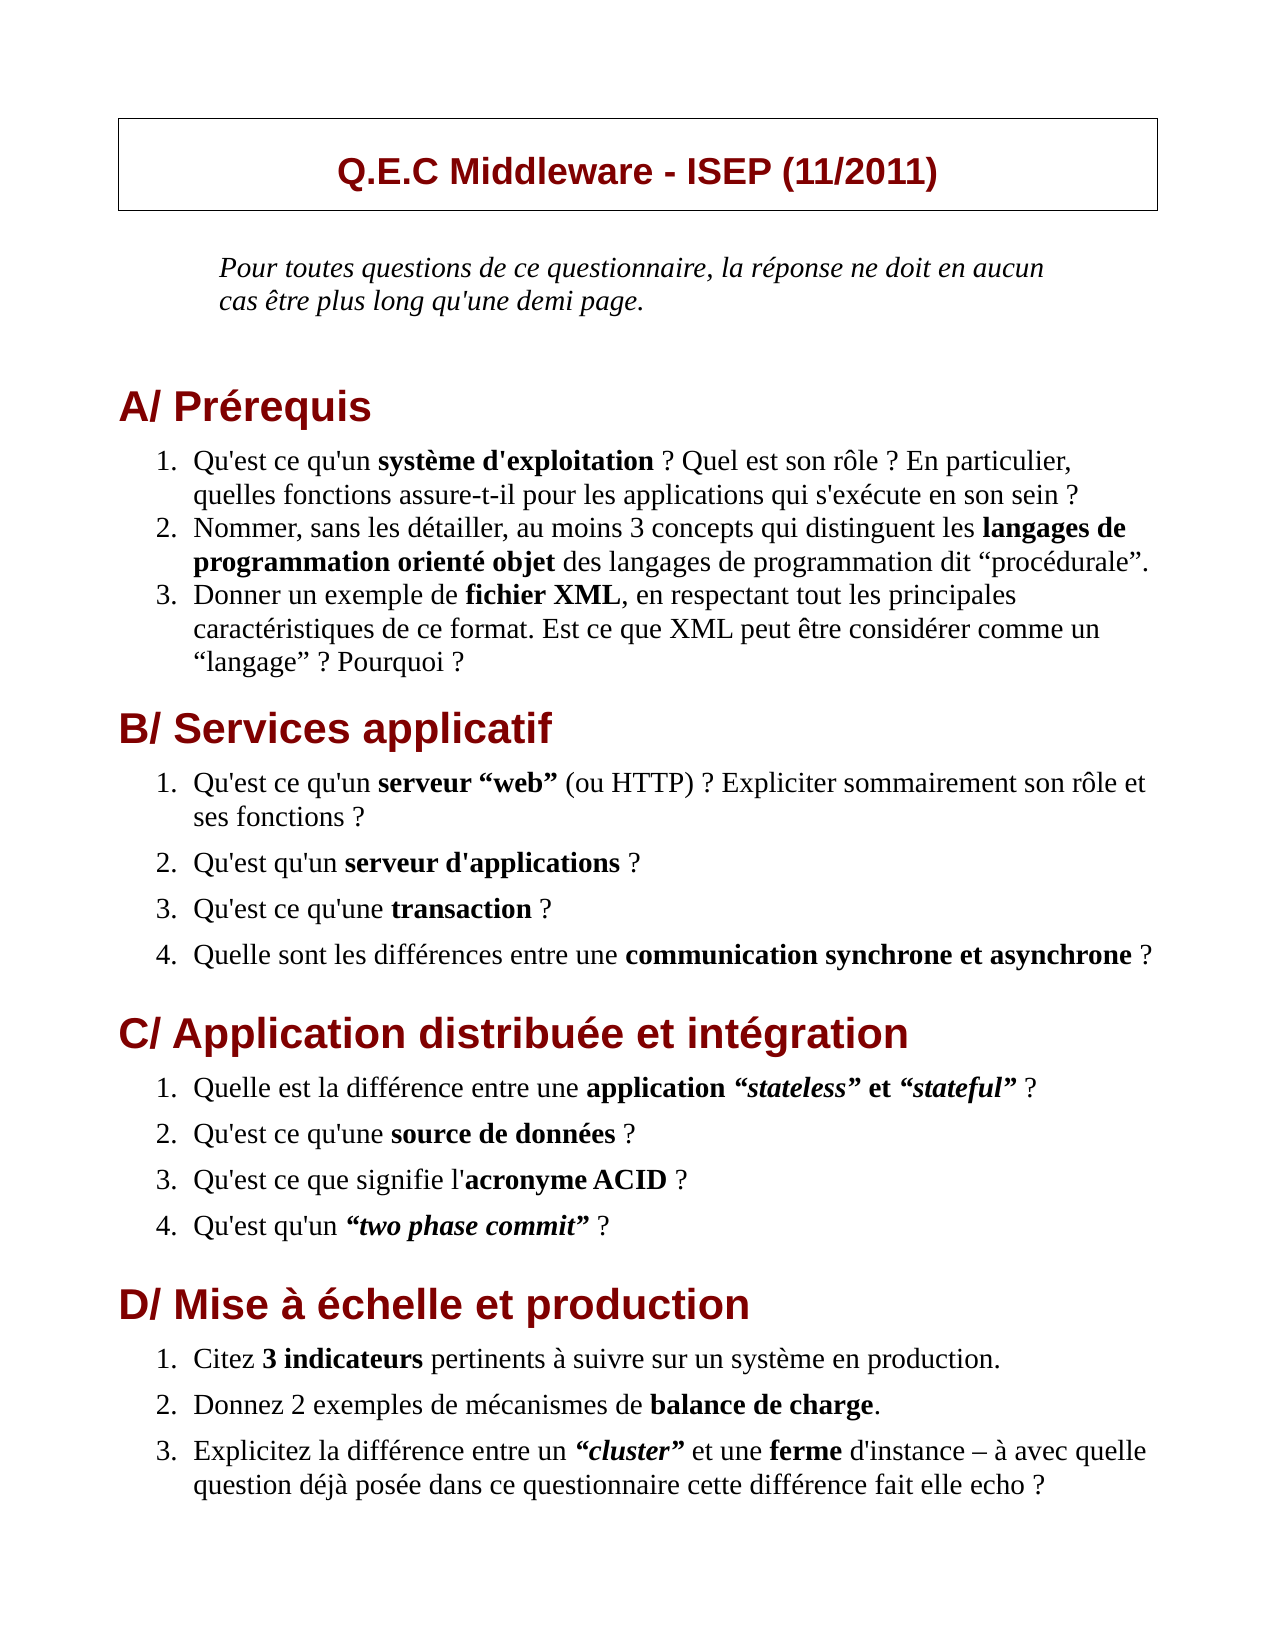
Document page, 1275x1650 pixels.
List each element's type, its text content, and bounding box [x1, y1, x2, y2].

list Nommer, sans les détailler, au moins 3 concepts qui distinguent les langages de programmation orienté objet des langages de programmation dit “procédurale”. [156, 510, 1157, 577]
list Qu'est ce qu'une transaction ? [156, 891, 1157, 924]
list Qu'est ce qu'un serveur “web” (ou HTTP) ? Expliciter sommairement son rôle et ses fonctions ? [156, 765, 1157, 832]
list Citez 3 indicateurs pertinents à suivre sur un système en production. [156, 1341, 1157, 1375]
list Quelle est la différence entre une application “stateless” et “stateful” ? [156, 1070, 1157, 1104]
list Qu'est qu'un serveur d'applications ? [156, 845, 1157, 878]
list Quelle sont les différences entre une communication synchrone et asynchrone ? [156, 937, 1157, 970]
subtitle A/ Prérequis [118, 381, 1157, 431]
subtitle B/ Services applicatif [118, 703, 1157, 753]
list Donnez 2 exemples de mécanismes de balance de charge. [156, 1387, 1157, 1421]
subtitle D/ Mise à échelle et production [118, 1279, 1157, 1329]
table_header Q.E.C Middleware - ISEP (11/2011) [119, 119, 1157, 210]
subtitle C/ Application distribuée et intégration [118, 1008, 1157, 1058]
table_header Pour toutes questions de ce questionnaire, la réponse ne doit en aucun cas être plus long qu'une demi page. [213, 244, 1090, 322]
list Qu'est ce qu'un système d'exploitation ? Quel est son rôle ? En particulier, quelles fonctions assure-t-il pour les applications qui s'exécute en son sein ? [156, 443, 1157, 510]
list Qu'est ce que signifie l'acronyme ACID ? [156, 1162, 1157, 1196]
list Qu'est qu'un “two phase commit” ? [156, 1208, 1157, 1242]
list Qu'est ce qu'une source de données ? [156, 1116, 1157, 1150]
list Explicitez la différence entre un “cluster” et une ferme d'instance – à avec quelle question déjà posée dans ce questionnaire cette différence fait elle echo ? [156, 1433, 1157, 1501]
list Donner un exemple de fichier XML, en respectant tout les principales caractéristiques de ce format. Est ce que XML peut être considérer comme un “langage” ? Pourquoi ? [156, 577, 1157, 678]
